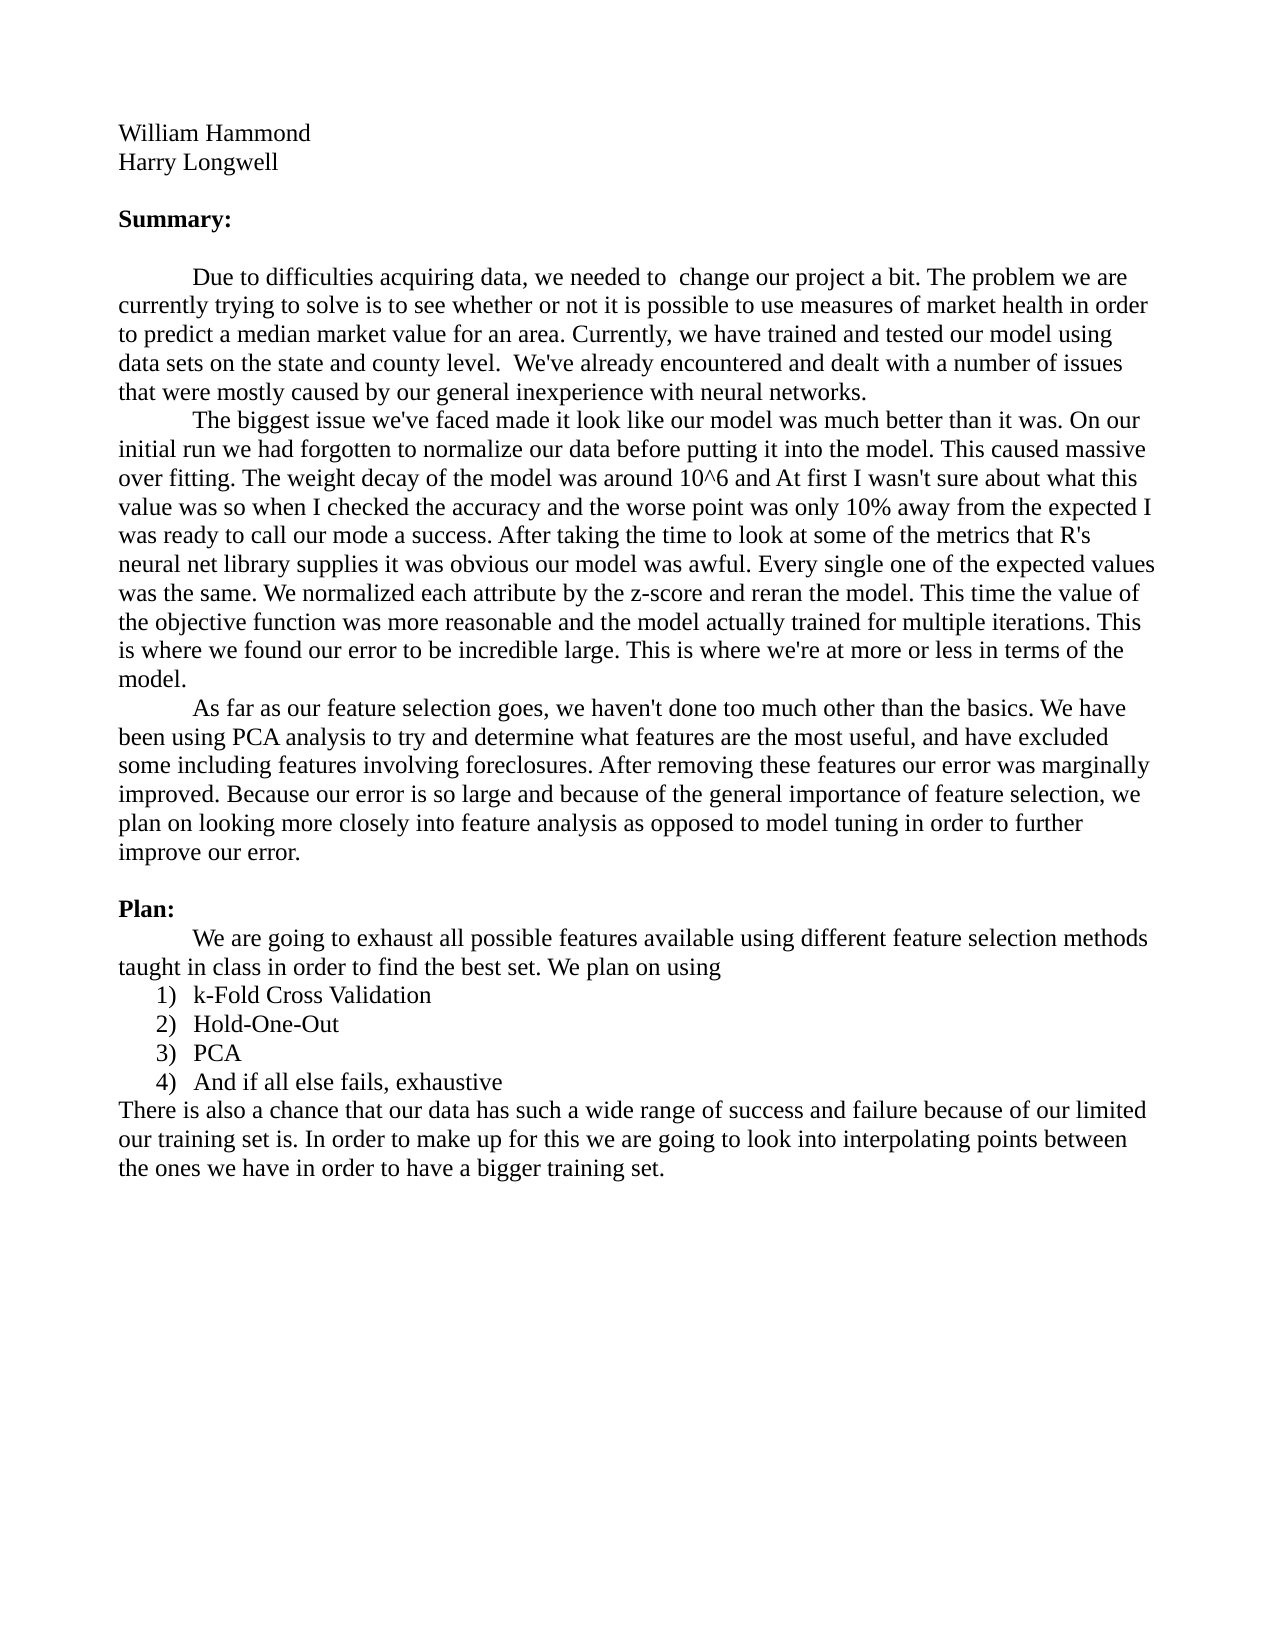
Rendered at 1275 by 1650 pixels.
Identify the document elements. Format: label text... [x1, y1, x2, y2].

list k-Fold Cross Validation [156, 981, 1157, 1009]
text Due to difficulties acquiring data, we needed to change our project a bit. The problem we are currently trying to solve is to see whether or not it is possible to use measures of market health in order to predict a median market value for an area. Currently, we have trained and tested our model using data sets on the state and county level. We've already encountered and dealt with a number of issues that were mostly caused by our general inexperience with neural networks. [118, 262, 1157, 406]
list And if all else fails, exhaustive [156, 1067, 1157, 1096]
text William Hammond [118, 118, 1157, 147]
text Harry Longwell [118, 147, 1157, 176]
text We are going to exhaust all possible features available using different feature selection methods taught in class in order to find the best set. We plan on using [118, 923, 1157, 981]
text As far as our feature selection goes, we haven't done too much other than the basics. We have been using PCA analysis to try and determine what features are the most useful, and have excluded some including features involving foreclosures. After removing these features our error was marginally improved. Because our error is so large and because of the general importance of feature selection, we plan on looking more closely into feature analysis as opposed to model tuning in order to further improve our error. [118, 693, 1157, 866]
text Plan: [118, 894, 1157, 923]
text There is also a chance that our data has such a wide range of success and failure because of our limited our training set is. In order to make up for this we are going to look into interpolating points between the ones we have in order to have a bigger training set. [118, 1096, 1157, 1182]
list PCA [156, 1038, 1157, 1067]
text Summary: [118, 204, 1157, 233]
list Hold-One-Out [156, 1009, 1157, 1038]
text The biggest issue we've faced made it look like our model was much better than it was. On our initial run we had forgotten to normalize our data before putting it into the model. This caused massive over fitting. The weight decay of the model was around 10^6 and At first I wasn't sure about what this value was so when I checked the accuracy and the worse point was only 10% away from the expected I was ready to call our mode a success. After taking the time to look at some of the metrics that R's neural net library supplies it was obvious our model was awful. Every single one of the expected values was the same. We normalized each attribute by the z-score and reran the model. This time the value of the objective function was more reasonable and the model actually trained for multiple iterations. This is where we found our error to be incredible large. This is where we're at more or less in terms of the model. [118, 406, 1157, 693]
